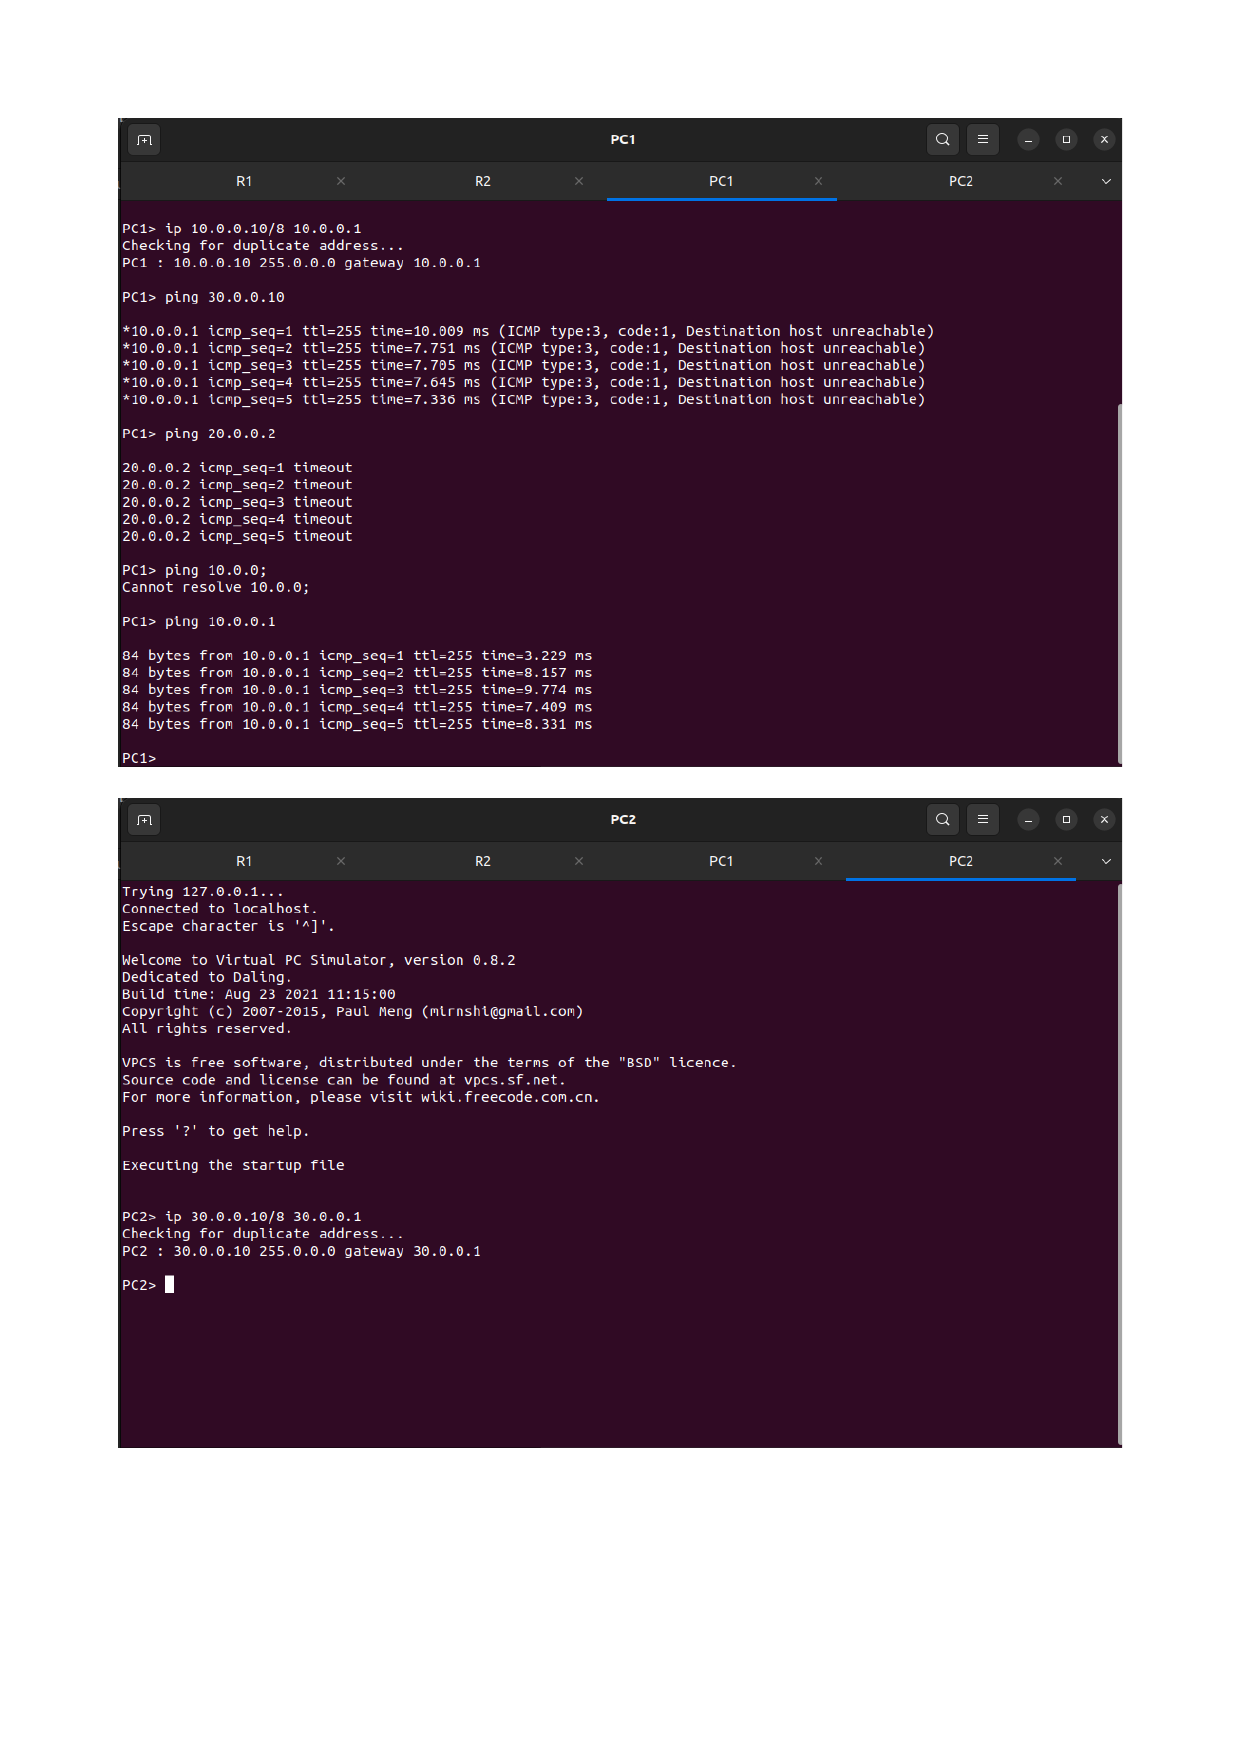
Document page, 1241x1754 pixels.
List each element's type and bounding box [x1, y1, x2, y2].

picture [118, 118, 1123, 767]
picture [118, 798, 1123, 1448]
